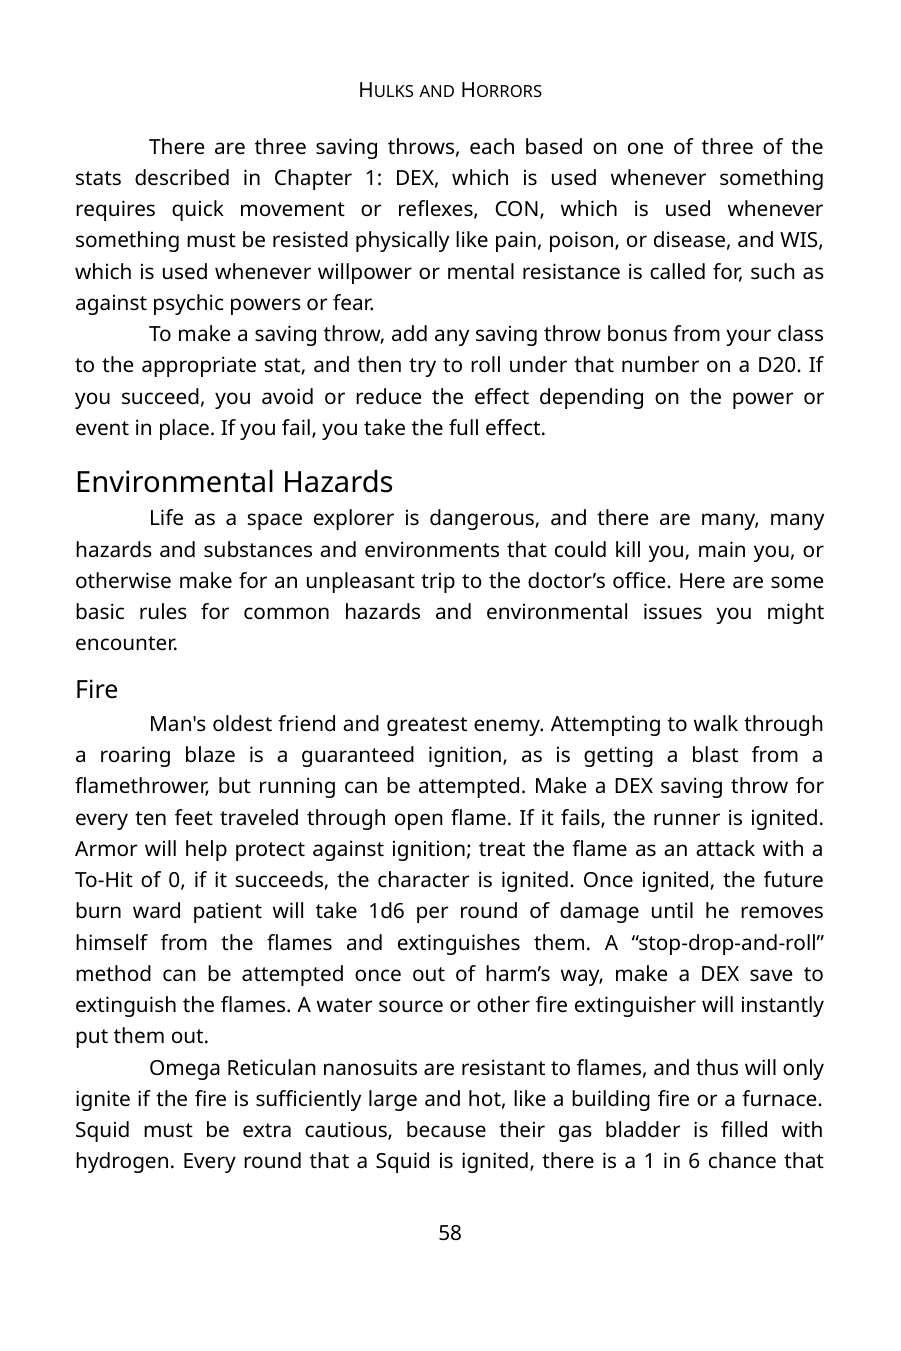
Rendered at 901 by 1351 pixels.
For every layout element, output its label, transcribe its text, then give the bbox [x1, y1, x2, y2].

text Life as a space explorer is dangerous, and there are many, many hazards and substances and environments that could kill you, main you, or otherwise make for an unpleasant trip to the doctor’s office. Here are some basic rules for common hazards and environmental issues you might encounter. [75, 503, 825, 657]
text Omega Reticulan nanosuits are resistant to flames, and thus will only ignite if the fire is sufficiently large and hot, like a building fire or a furnace. Squid must be extra cautious, because their gas bladder is filled with hydrogen. Every round that a Squid is ignited, there is a 1 in 6 chance that [75, 1053, 825, 1175]
text Man's oldest friend and greatest enemy. Attempting to walk through a roaring blaze is a guaranteed ignition, as is getting a blast from a flamethrower, but running can be attempted. Make a DEX saving throw for every ten feet traveled through open flame. If it fails, the runner is ignited. Armor will help protect against ignition; treat the flame as an attack with a To-Hit of 0, if it succeeds, the character is ignited. Once ignited, the future burn ward patient will take 1d6 per round of damage until he removes himself from the flames and extinguishes them. A “stop-drop-and-roll” method can be attempted once out of harm’s way, make a DEX save to extinguish the flames. A water source or other fire extinguisher will instantly put them out. [75, 709, 825, 1050]
text There are three saving throws, each based on one of three of the stats described in Chapter 1: DEX, which is used whenever something requires quick movement or reflexes, CON, which is used whenever something must be resisted physically like pain, poison, or disease, and WIS, which is used whenever willpower or mental resistance is called for, such as against psychic powers or fear. [75, 132, 825, 317]
text To make a saving throw, add any saving throw bonus from your class to the appropriate stat, and then try to roll under that number on a D20. If you succeed, you avoid or reduce the effect depending on the power or event in place. If you fail, you take the full effect. [75, 319, 825, 442]
subtitle Environmental Hazards [75, 461, 825, 501]
subtitle Fire [75, 672, 825, 706]
